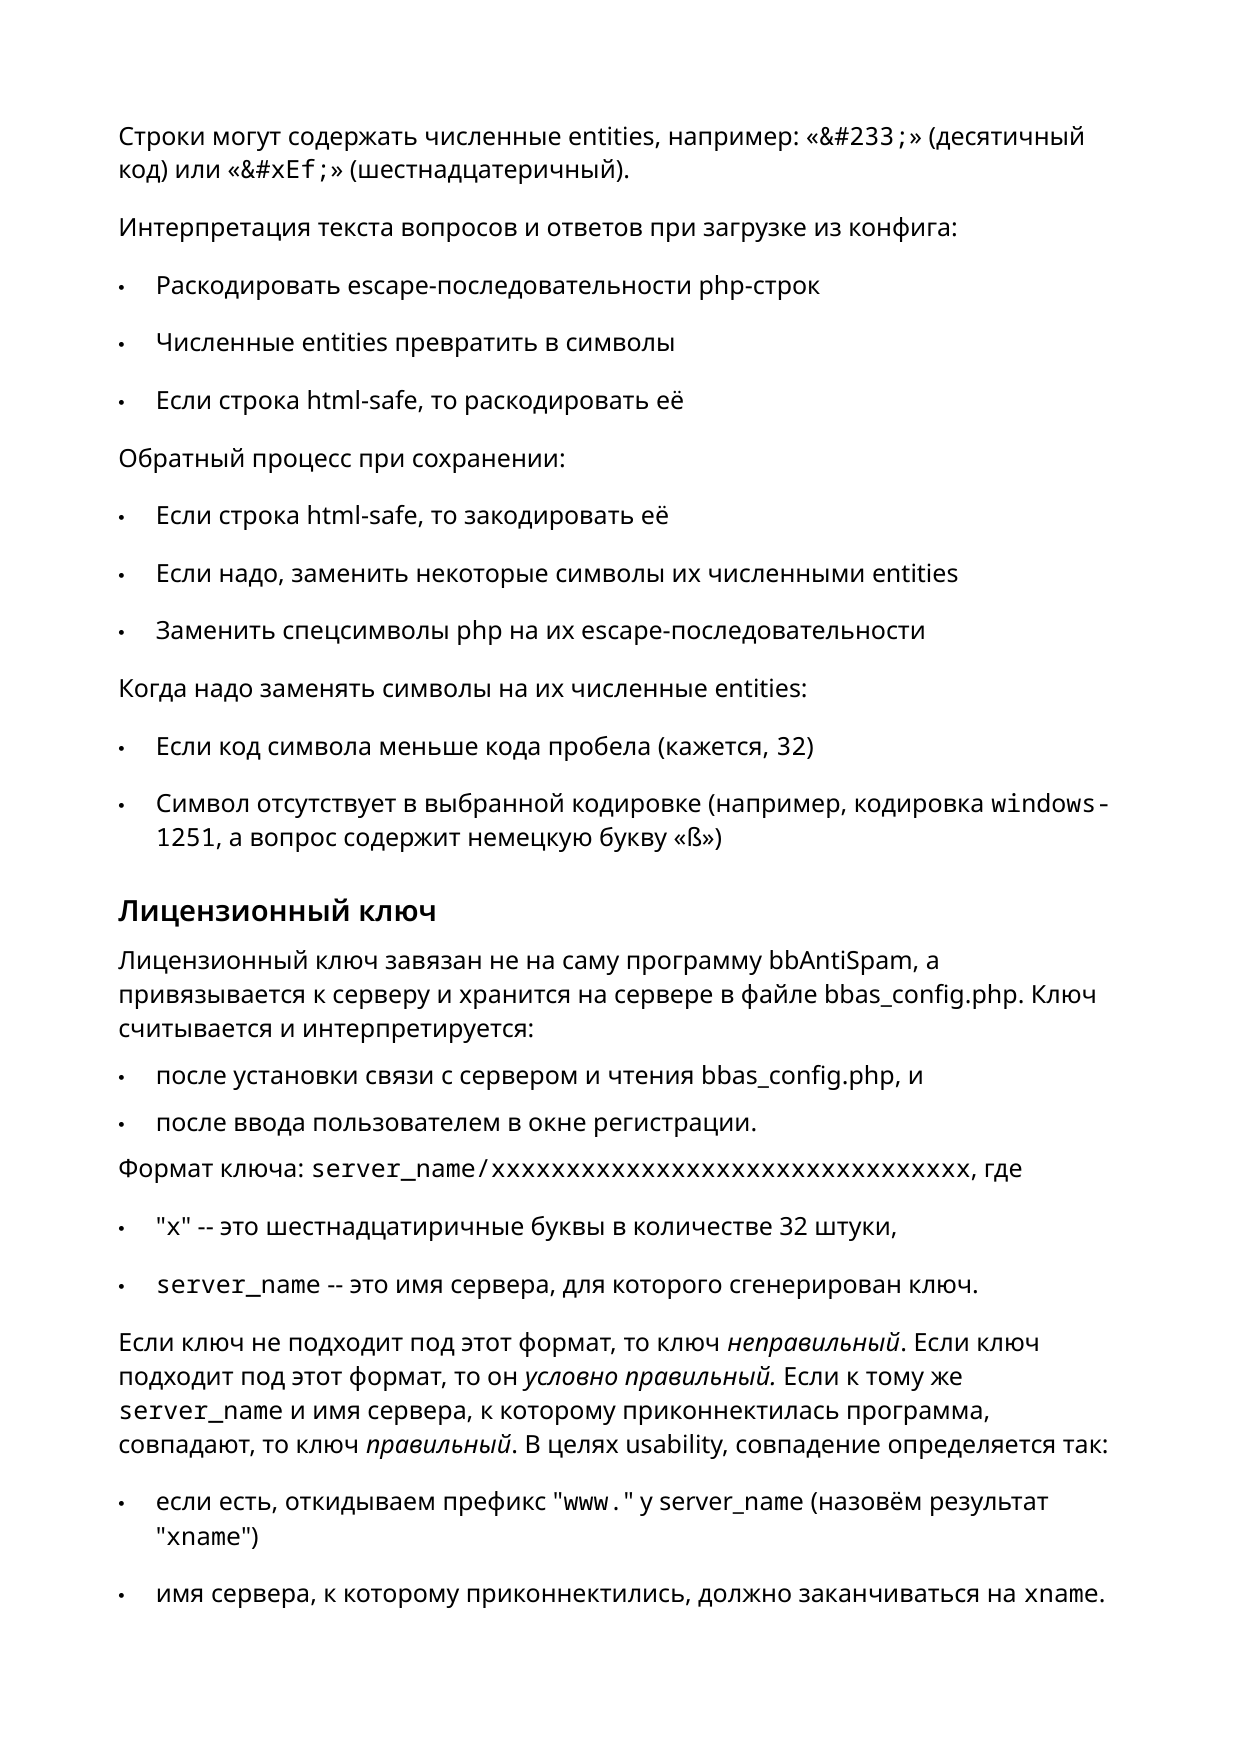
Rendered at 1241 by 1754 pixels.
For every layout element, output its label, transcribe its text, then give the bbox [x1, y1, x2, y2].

list Если надо, заменить некоторые символы их численными entities [118, 555, 1122, 589]
text Если ключ не подходит под этот формат, то ключ неправильный. Если ключ подходит под этот формат, то он условно правильный. Если к тому же server_name и имя сервера, к которому приконнектилась программа, совпадают, то ключ правильный. В целях usability, совпадение определяется так: [118, 1324, 1122, 1461]
list server_name -- это имя сервера, для которого сгенерирован ключ. [118, 1267, 1122, 1301]
list Если строка html-safe, то раскодировать её [118, 383, 1122, 417]
list после ввода пользователем в окне регистрации. [118, 1104, 1122, 1138]
list Численные entities превратить в символы [118, 325, 1122, 359]
list имя сервера, к которому приконнектились, должно заканчиваться на xname. [118, 1576, 1122, 1610]
text Когда надо заменять символы на их численные entities: [118, 671, 1122, 705]
list Заменить спецсимволы php на их escape-последовательности [118, 613, 1122, 647]
list после установки связи с сервером и чтения bbas_config.php, и [118, 1058, 1122, 1092]
list Раcкодировать escape-последовательности php-строк [118, 267, 1122, 301]
list "x" -- это шестнадцатиричные буквы в количестве 32 штуки, [118, 1209, 1122, 1243]
list Если код символа меньше кода пробела (кажется, 32) [118, 728, 1122, 762]
text Интерпретация текста вопросов и ответов при загрузке из конфига: [118, 210, 1122, 244]
text Формат ключа: server_name/xxxxxxxxxxxxxxxxxxxxxxxxxxxxxxxx, где [118, 1151, 1122, 1185]
list Символ отсутствует в выбранной кодировке (например, кодировка windows-1251, а вопрос содержит немецкую букву «ß») [118, 786, 1122, 854]
list Если строка html-safe, то закодировать её [118, 498, 1122, 532]
list если есть, откидываем префикс "www." у server_name (назовём результат "xname") [118, 1484, 1122, 1552]
subtitle Лицензионный ключ [118, 891, 1122, 930]
text Строки могут содержать численные entities, например: «&#233;» (десятичный код) или «&#xEf;» (шестнадцатеричный). [118, 118, 1122, 186]
text Лицензионный ключ завязан не на саму программу bbAntiSpam, а привязывается к серверу и хранится на сервере в файле bbas_config.php. Ключ считывается и интерпретируется: [118, 943, 1122, 1045]
text Обратный процесс при сохранении: [118, 440, 1122, 474]
